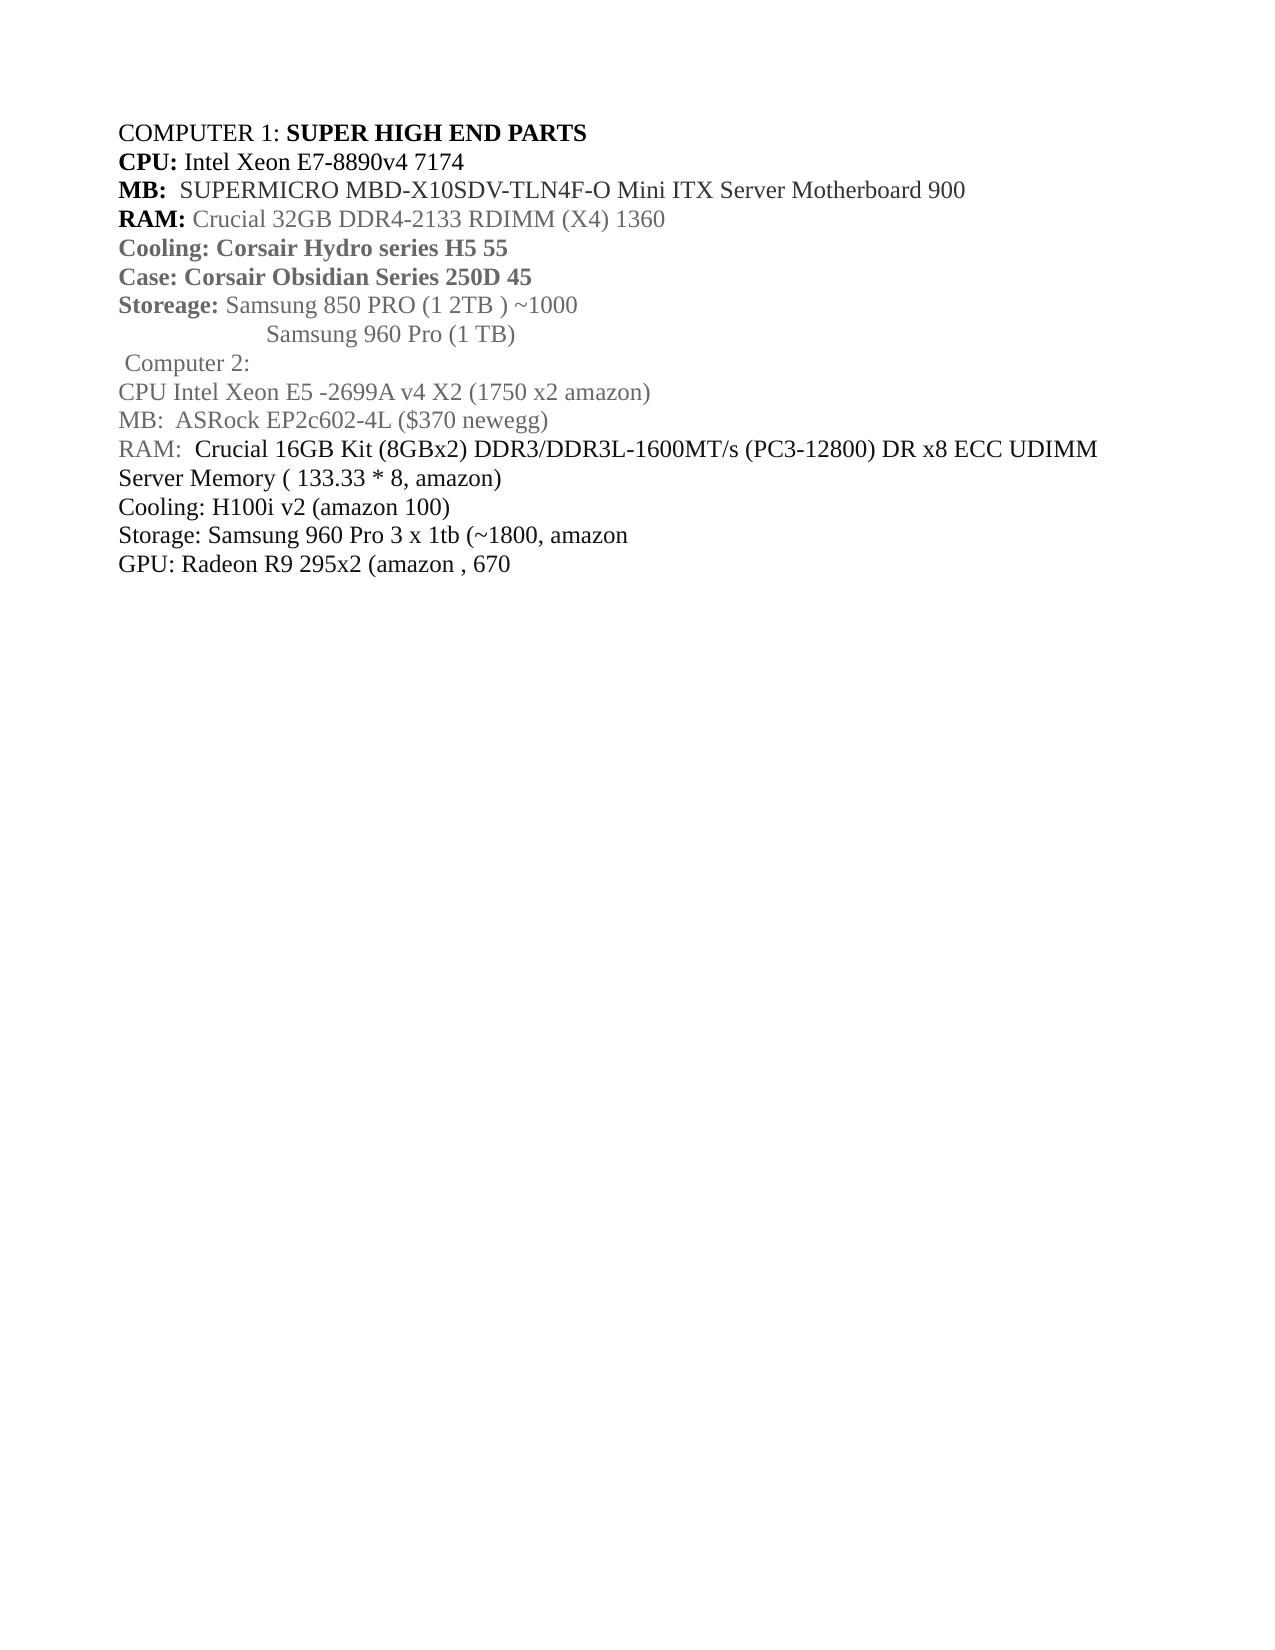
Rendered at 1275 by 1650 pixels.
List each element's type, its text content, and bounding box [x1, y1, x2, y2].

text RAM: Crucial 32GB DDR4-2133 RDIMM (X4) 1360 [118, 204, 1157, 233]
text Cooling: Corsair Hydro series H5 55 [118, 233, 1157, 262]
text Storage: Samsung 960 Pro 3 x 1tb (~1800, amazon [118, 521, 1157, 549]
text COMPUTER 1: SUPER HIGH END PARTS [118, 118, 1157, 147]
text RAM: Crucial 16GB Kit (8GBx2) DDR3/DDR3L-1600MT/s (PC3-12800) DR x8 ECC UDIMM Server Memory ( 133.33 * 8, amazon) [118, 434, 1157, 492]
text Computer 2: [118, 348, 1157, 377]
text Cooling: H100i v2 (amazon 100) [118, 492, 1157, 521]
text Storeage: Samsung 850 PRO (1 2TB ) ~1000 [118, 291, 1157, 319]
text Case: Corsair Obsidian Series 250D 45 [118, 262, 1157, 291]
text Samsung 960 Pro (1 TB) [118, 319, 1157, 348]
text MB: ASRock EP2c602-4L ($370 newegg) [118, 406, 1157, 434]
text CPU: Intel Xeon E7-8890v4 7174 [118, 147, 1157, 176]
text CPU Intel Xeon E5 -2699A v4 X2 (1750 x2 amazon) [118, 377, 1157, 406]
text MB: SUPERMICRO MBD-X10SDV-TLN4F-O Mini ITX Server Motherboard 900 [118, 176, 1157, 204]
text GPU: Radeon R9 295x2 (amazon , 670 [118, 549, 1157, 578]
